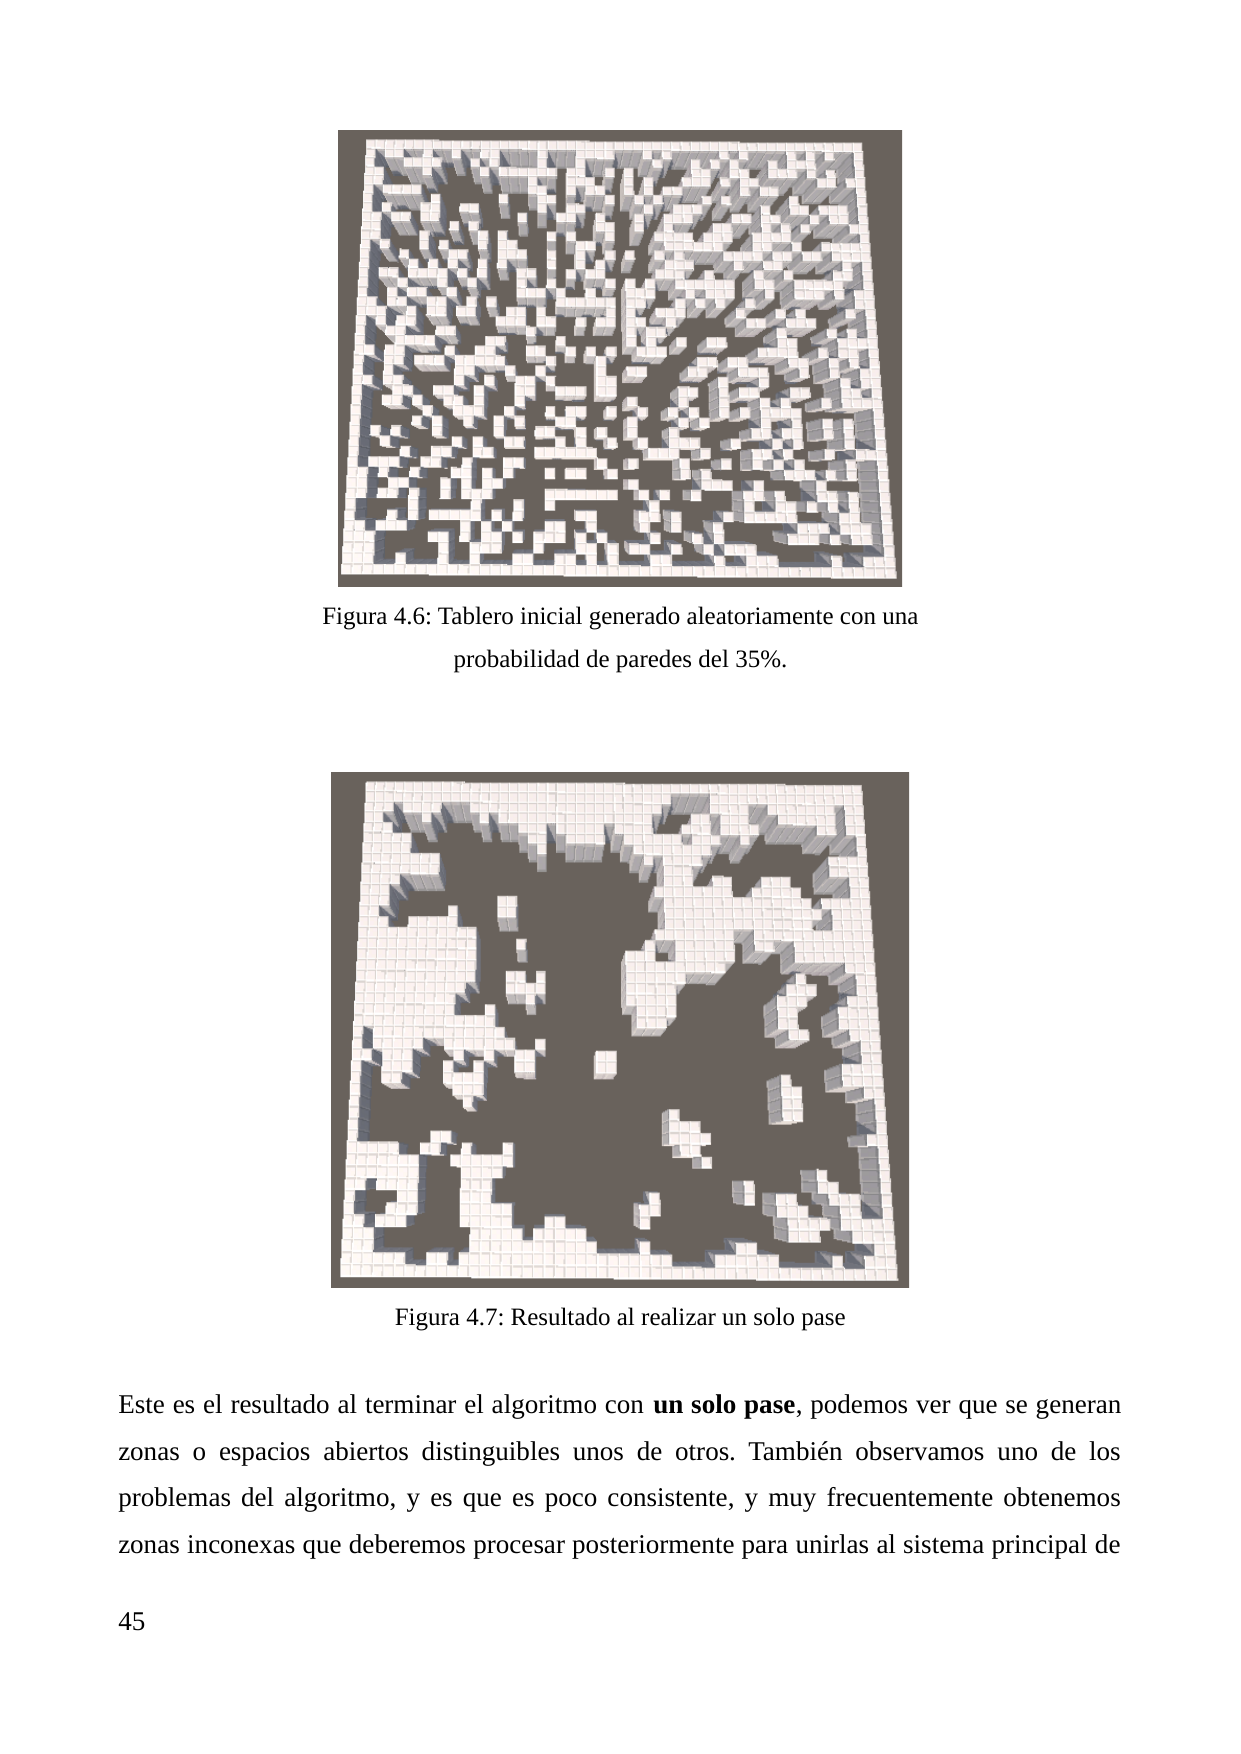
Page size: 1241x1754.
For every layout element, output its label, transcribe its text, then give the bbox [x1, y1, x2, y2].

text Este es el resultado al terminar el algoritmo con un solo pase, podemos ver que se generan zonas o espacios abiertos distinguibles unos de otros. También observamos uno de los problemas del algoritmo, y es que es poco consistente, y muy frecuentemente obtenemos zonas inconexas que deberemos procesar posteriormente para unirlas al sistema principal de [118, 1388, 1122, 1559]
picture [338, 130, 903, 587]
text Figura 4.7: Resultado al realizar un solo pase [322, 773, 919, 1330]
text Figura 4.6: Tablero inicial generado aleatoriamente con una probabilidad de paredes del 35%. [267, 130, 973, 673]
picture [331, 772, 910, 1288]
